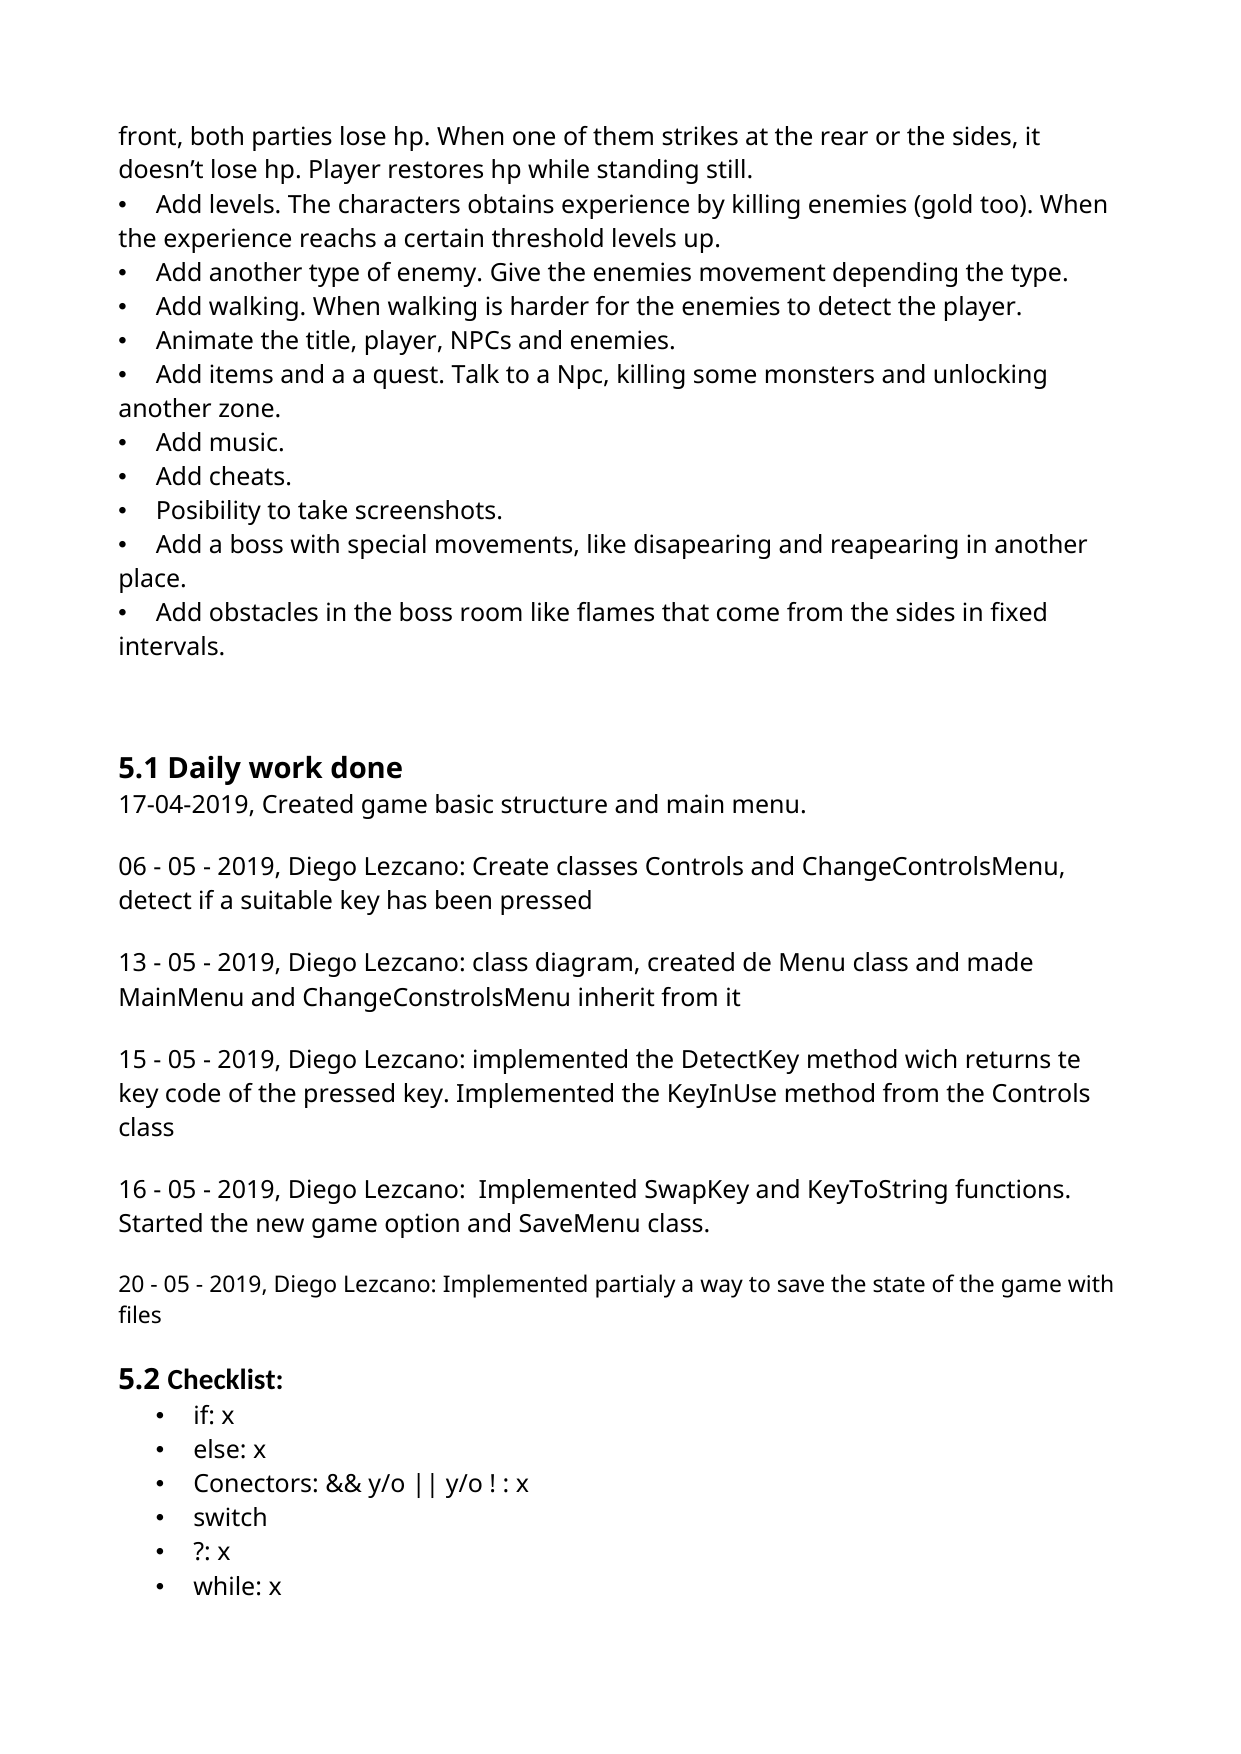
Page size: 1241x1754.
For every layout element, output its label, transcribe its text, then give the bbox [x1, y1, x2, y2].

list else: x [156, 1432, 1122, 1466]
list while: x [156, 1568, 1122, 1602]
list Add cheats. [81, 459, 1122, 493]
list if: x [156, 1398, 1122, 1432]
text 06 - 05 - 2019, Diego Lezcano: Create classes Controls and ChangeControlsMenu, detect if a suitable key has been pressed [118, 849, 1122, 917]
list Conectors: && y/o || y/o ! : x [156, 1466, 1122, 1500]
list ?: x [156, 1534, 1122, 1568]
list Add another type of enemy. Give the enemies movement depending the type. [81, 254, 1122, 288]
list Add music. [81, 425, 1122, 459]
text 5.1 Daily work done [118, 747, 1122, 787]
list Add items and a a quest. Talk to a Npc, killing some monsters and unlocking another zone. [81, 357, 1122, 425]
text 16 - 05 - 2019, Diego Lezcano: Implemented SwapKey and KeyToString functions. Started the new game option and SaveMenu class. [118, 1171, 1122, 1239]
text 13 - 05 - 2019, Diego Lezcano: class diagram, created de Menu class and made MainMenu and ChangeConstrolsMenu inherit from it [118, 945, 1122, 1013]
list Add levels. The characters obtains experience by killing enemies (gold too). When the experience reachs a certain threshold levels up. [81, 186, 1122, 254]
list Animate the title, player, NPCs and enemies. [81, 322, 1122, 357]
list Add obstacles in the boss room like flames that come from the sides in fixed intervals. [81, 595, 1122, 663]
text 5.2 Checklist: [118, 1358, 1122, 1398]
text 20 - 05 - 2019, Diego Lezcano: Implemented partialy a way to save the state of the game with files [118, 1268, 1122, 1330]
text 15 - 05 - 2019, Diego Lezcano: implemented the DetectKey method wich returns te key code of the pressed key. Implemented the KeyInUse method from the Controls class [118, 1041, 1122, 1143]
text 17-04-2019, Created game basic structure and main menu. [118, 787, 1122, 821]
list Add a boss with special movements, like disapearing and reapearing in another place. [81, 527, 1122, 595]
list switch [156, 1500, 1122, 1534]
list Posibility to take screenshots. [81, 493, 1122, 527]
list front, both parties lose hp. When one of them strikes at the rear or the sides, it doesn’t lose hp. Player restores hp while standing still. [81, 118, 1122, 186]
list Add walking. When walking is harder for the enemies to detect the player. [81, 288, 1122, 322]
